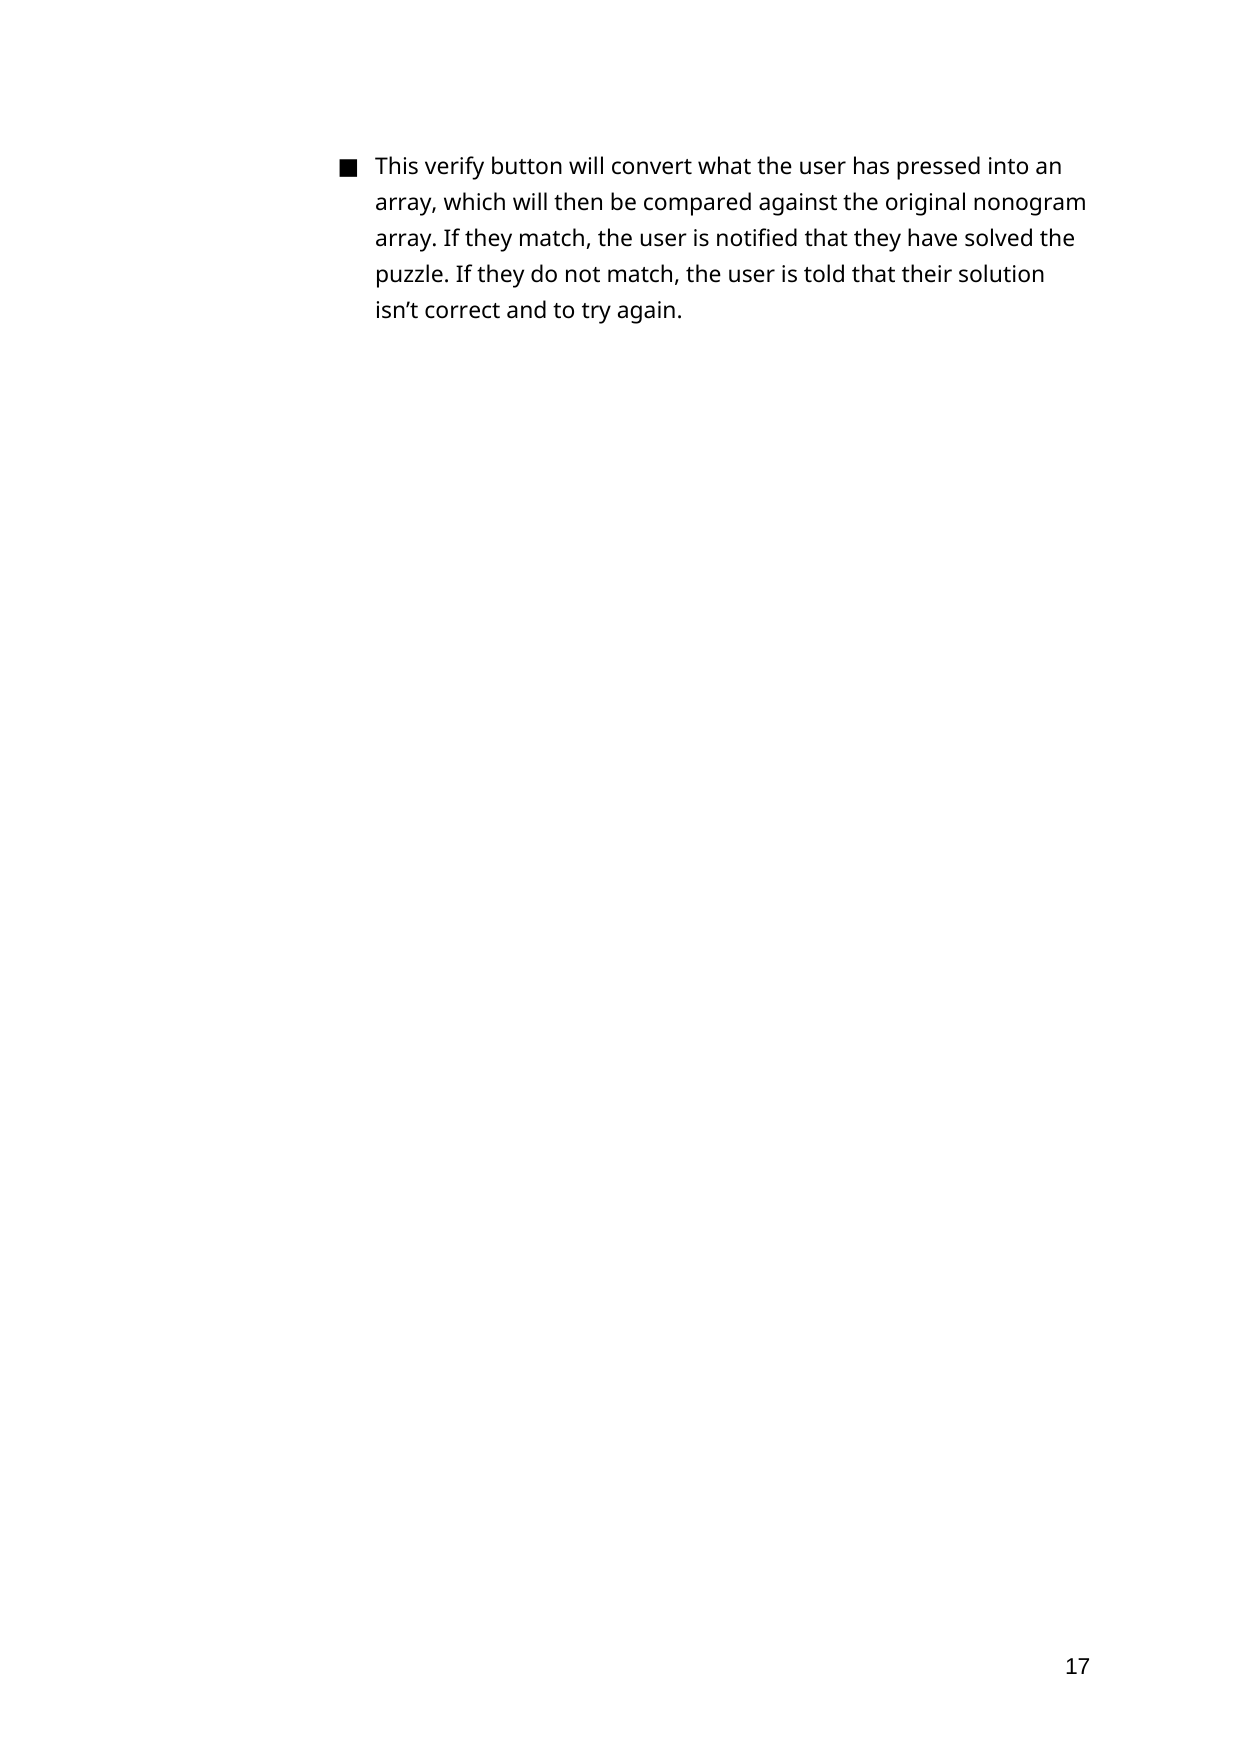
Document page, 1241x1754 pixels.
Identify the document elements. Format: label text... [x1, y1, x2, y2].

list This verify button will convert what the user has pressed into an array, which will then be compared against the original nonogram array. If they match, the user is notified that they have solved the puzzle. If they do not match, the user is told that their solution isn’t correct and to try again. [337, 150, 1090, 325]
